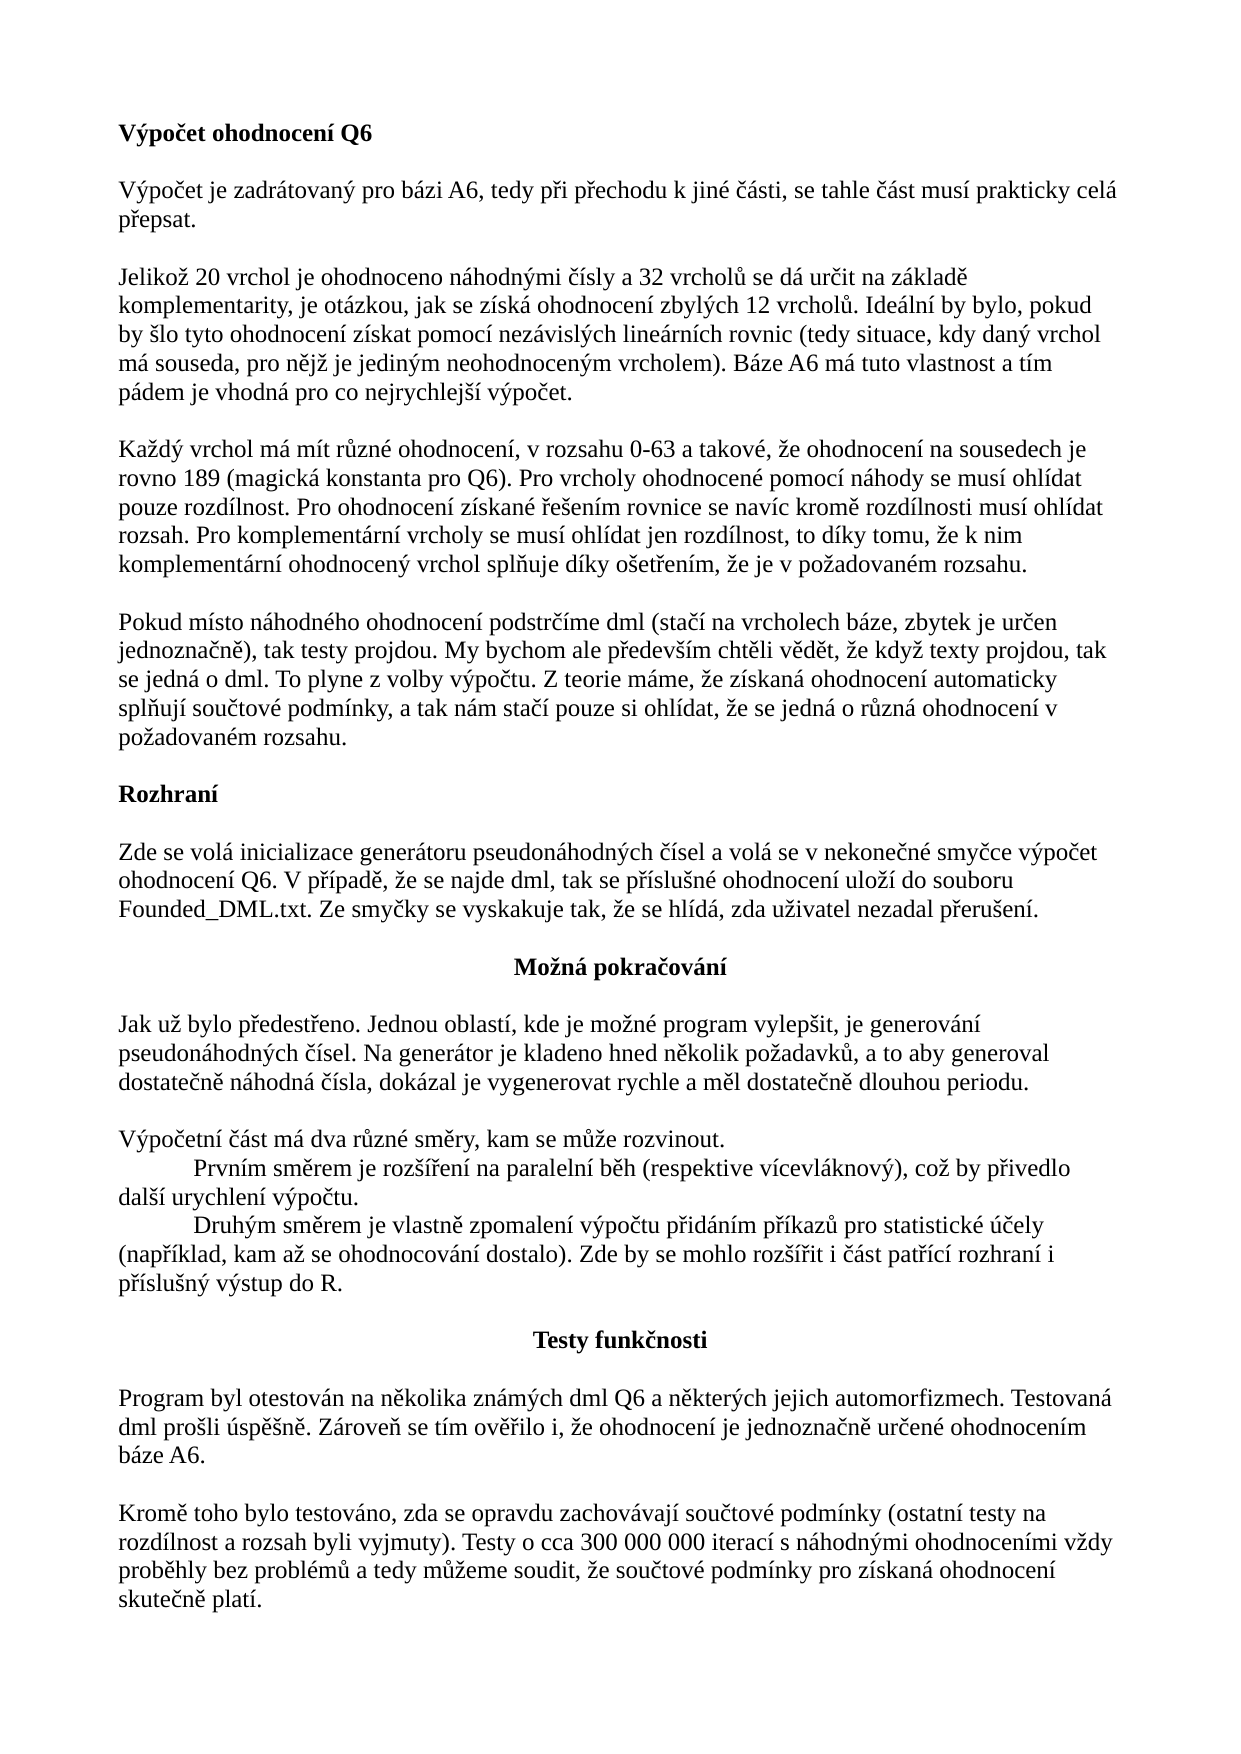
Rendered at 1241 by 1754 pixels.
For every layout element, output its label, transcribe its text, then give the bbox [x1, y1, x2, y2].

text Rozhraní [118, 779, 1122, 808]
text Kromě toho bylo testováno, zda se opravdu zachovávají součtové podmínky (ostatní testy na rozdílnost a rozsah byli vyjmuty). Testy o cca 300 000 000 iterací s náhodnými ohodnoceními vždy proběhly bez problémů a tedy můžeme soudit, že součtové podmínky pro získaná ohodnocení skutečně platí. [118, 1498, 1122, 1613]
text Výpočetní část má dva různé směry, kam se může rozvinout. [118, 1124, 1122, 1153]
text Výpočet ohodnocení Q6 [118, 118, 1122, 147]
text Možná pokračování [118, 952, 1122, 981]
text Druhým směrem je vlastně zpomalení výpočtu přidáním příkazů pro statistické účely (například, kam až se ohodnocování dostalo). Zde by se mohlo rozšířit i část patřící rozhraní i příslušný výstup do R. [118, 1211, 1122, 1297]
text Pokud místo náhodného ohodnocení podstrčíme dml (stačí na vrcholech báze, zbytek je určen jednoznačně), tak testy projdou. My bychom ale především chtěli vědět, že když texty projdou, tak se jedná o dml. To plyne z volby výpočtu. Z teorie máme, že získaná ohodnocení automaticky splňují součtové podmínky, a tak nám stačí pouze si ohlídat, že se jedná o různá ohodnocení v požadovaném rozsahu. [118, 607, 1122, 751]
text Jelikož 20 vrchol je ohodnoceno náhodnými čísly a 32 vrcholů se dá určit na základě komplementarity, je otázkou, jak se získá ohodnocení zbylých 12 vrcholů. Ideální by bylo, pokud by šlo tyto ohodnocení získat pomocí nezávislých lineárních rovnic (tedy situace, kdy daný vrchol má souseda, pro nějž je jediným neohodnoceným vrcholem). Báze A6 má tuto vlastnost a tím pádem je vhodná pro co nejrychlejší výpočet. [118, 262, 1122, 406]
text Zde se volá inicializace generátoru pseudonáhodných čísel a volá se v nekonečné smyčce výpočet ohodnocení Q6. V případě, že se najde dml, tak se příslušné ohodnocení uloží do souboru Founded_DML.txt. Ze smyčky se vyskakuje tak, že se hlídá, zda uživatel nezadal přerušení. [118, 837, 1122, 923]
text Prvním směrem je rozšíření na paralelní běh (respektive vícevláknový), což by přivedlo další urychlení výpočtu. [118, 1153, 1122, 1211]
text Výpočet je zadrátovaný pro bázi A6, tedy při přechodu k jiné části, se tahle část musí prakticky celá přepsat. [118, 176, 1122, 233]
text Každý vrchol má mít různé ohodnocení, v rozsahu 0-63 a takové, že ohodnocení na sousedech je rovno 189 (magická konstanta pro Q6). Pro vrcholy ohodnocené pomocí náhody se musí ohlídat pouze rozdílnost. Pro ohodnocení získané řešením rovnice se navíc kromě rozdílnosti musí ohlídat rozsah. Pro komplementární vrcholy se musí ohlídat jen rozdílnost, to díky tomu, že k nim komplementární ohodnocený vrchol splňuje díky ošetřením, že je v požadovaném rozsahu. [118, 434, 1122, 578]
text Program byl otestován na několika známých dml Q6 a některých jejich automorfizmech. Testovaná dml prošli úspěšně. Zároveň se tím ověřilo i, že ohodnocení je jednoznačně určené ohodnocením báze A6. [118, 1383, 1122, 1469]
text Testy funkčnosti [118, 1326, 1122, 1354]
text Jak už bylo předestřeno. Jednou oblastí, kde je možné program vylepšit, je generování pseudonáhodných čísel. Na generátor je kladeno hned několik požadavků, a to aby generoval dostatečně náhodná čísla, dokázal je vygenerovat rychle a měl dostatečně dlouhou periodu. [118, 1009, 1122, 1096]
